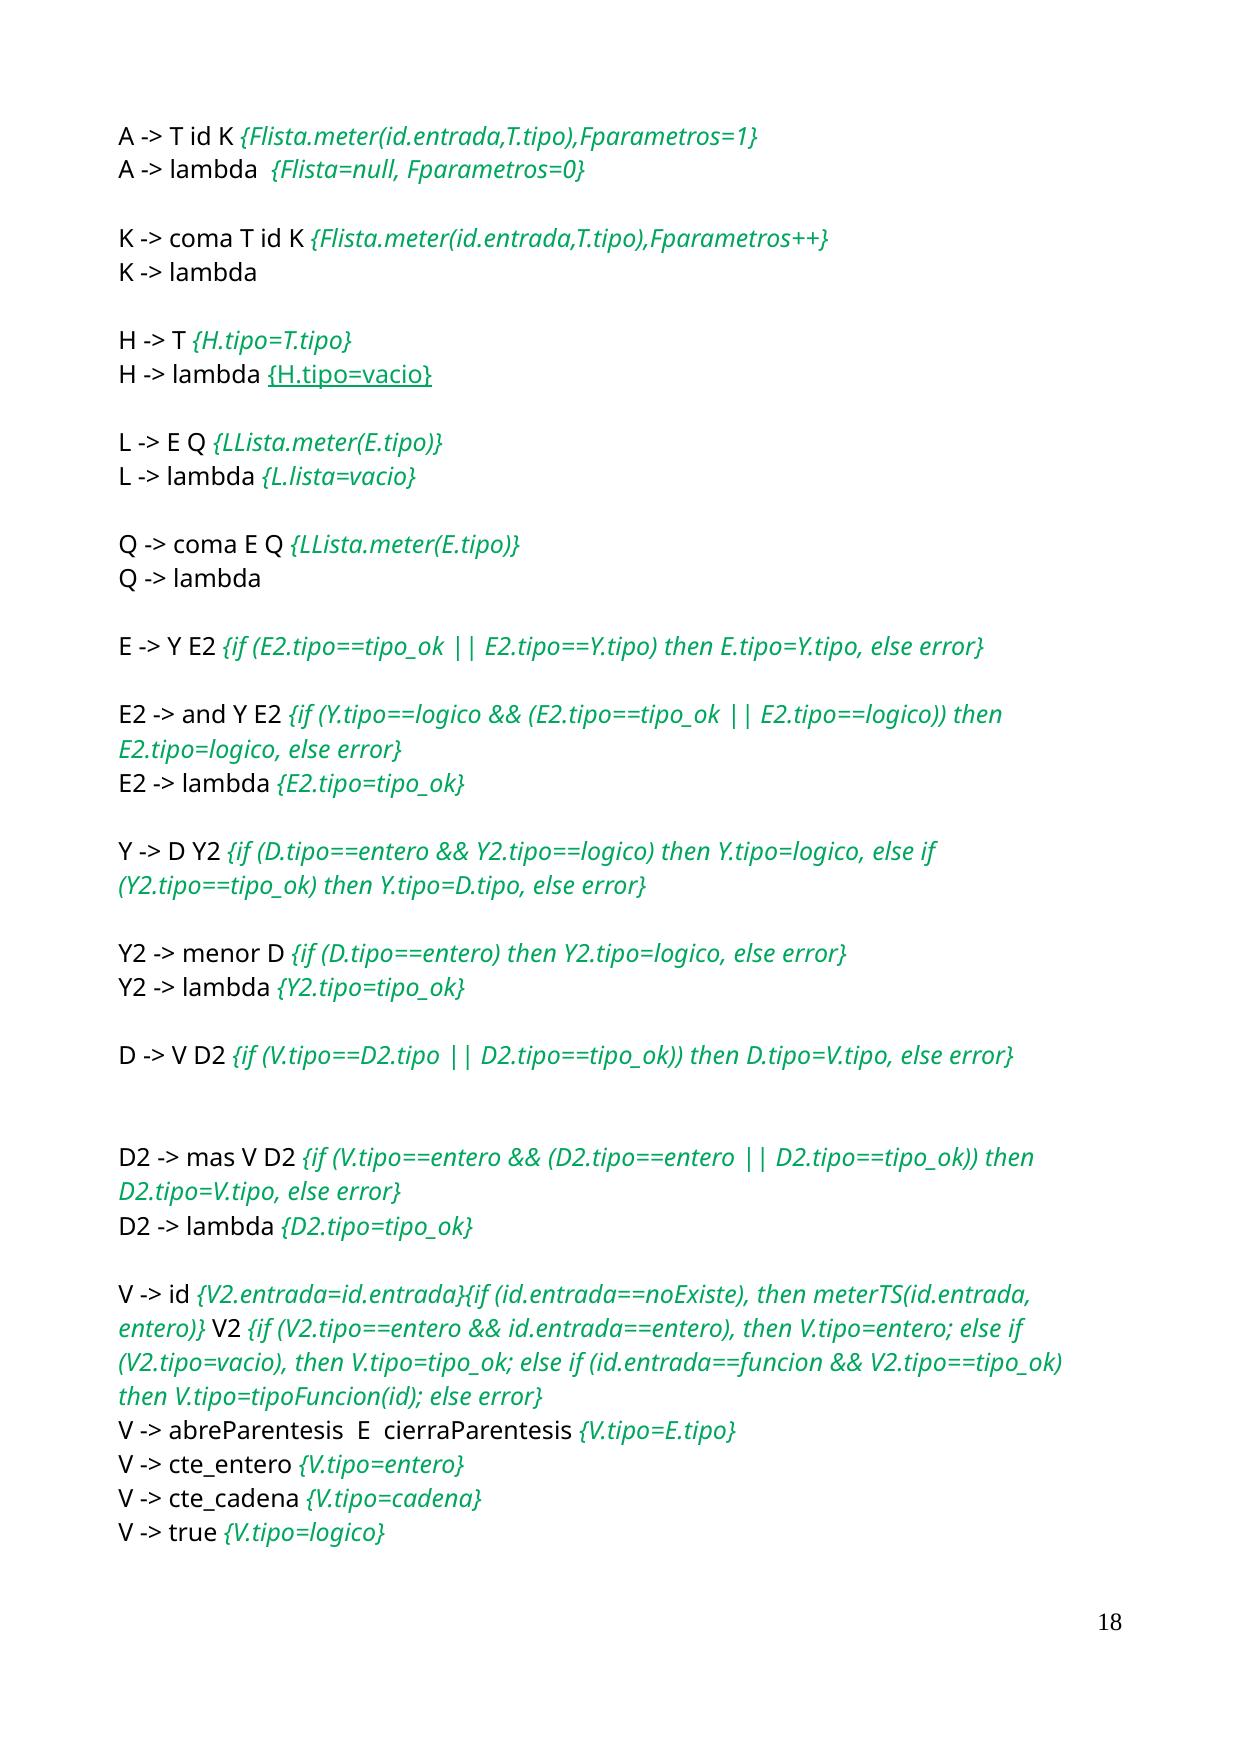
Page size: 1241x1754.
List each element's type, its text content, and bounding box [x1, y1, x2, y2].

text V -> id {V2.entrada=id.entrada}{if (id.entrada==noExiste), then meterTS(id.entrada, entero)} V2 {if (V2.tipo==entero && id.entrada==entero), then V.tipo=entero; else if (V2.tipo=vacio), then V.tipo=tipo_ok; else if (id.entrada==funcion && V2.tipo==tipo_ok) then V.tipo=tipoFuncion(id); else error} [118, 1276, 1122, 1412]
text L -> lambda {L.lista=vacio} [118, 459, 1122, 493]
text H -> lambda {H.tipo=vacio} [118, 357, 1122, 391]
text D2 -> lambda {D2.tipo=tipo_ok} [118, 1208, 1122, 1242]
text V -> cte_entero {V.tipo=entero} [118, 1447, 1122, 1481]
text A -> lambda {Flista=null, Fparametros=0} [118, 152, 1122, 186]
text Y -> D Y2 {if (D.tipo==entero && Y2.tipo==logico) then Y.tipo=logico, else if (Y2.tipo==tipo_ok) then Y.tipo=D.tipo, else error} [118, 833, 1122, 902]
text E2 -> and Y E2 {if (Y.tipo==logico && (E2.tipo==tipo_ok || E2.tipo==logico)) then E2.tipo=logico, else error} [118, 697, 1122, 765]
text E2 -> lambda {E2.tipo=tipo_ok} [118, 765, 1122, 799]
text V -> abreParentesis E cierraParentesis {V.tipo=E.tipo} [118, 1412, 1122, 1447]
text V -> true {V.tipo=logico} [118, 1515, 1122, 1549]
text E -> Y E2 {if (E2.tipo==tipo_ok || E2.tipo==Y.tipo) then E.tipo=Y.tipo, else error} [118, 629, 1122, 663]
text L -> E Q {LLista.meter(E.tipo)} [118, 425, 1122, 459]
text H -> T {H.tipo=T.tipo} [118, 322, 1122, 357]
text K -> lambda [118, 254, 1122, 288]
text Y2 -> menor D {if (D.tipo==entero) then Y2.tipo=logico, else error} [118, 936, 1122, 970]
text K -> coma T id K {Flista.meter(id.entrada,T.tipo),Fparametros++} [118, 220, 1122, 254]
text Q -> lambda [118, 561, 1122, 595]
text D2 -> mas V D2 {if (V.tipo==entero && (D2.tipo==entero || D2.tipo==tipo_ok)) then D2.tipo=V.tipo, else error} [118, 1140, 1122, 1208]
text Q -> coma E Q {LLista.meter(E.tipo)} [118, 527, 1122, 561]
text V -> cte_cadena {V.tipo=cadena} [118, 1481, 1122, 1515]
text D -> V D2 {if (V.tipo==D2.tipo || D2.tipo==tipo_ok)) then D.tipo=V.tipo, else error} [118, 1038, 1122, 1072]
text Y2 -> lambda {Y2.tipo=tipo_ok} [118, 970, 1122, 1004]
text A -> T id K {Flista.meter(id.entrada,T.tipo),Fparametros=1} [118, 118, 1122, 152]
